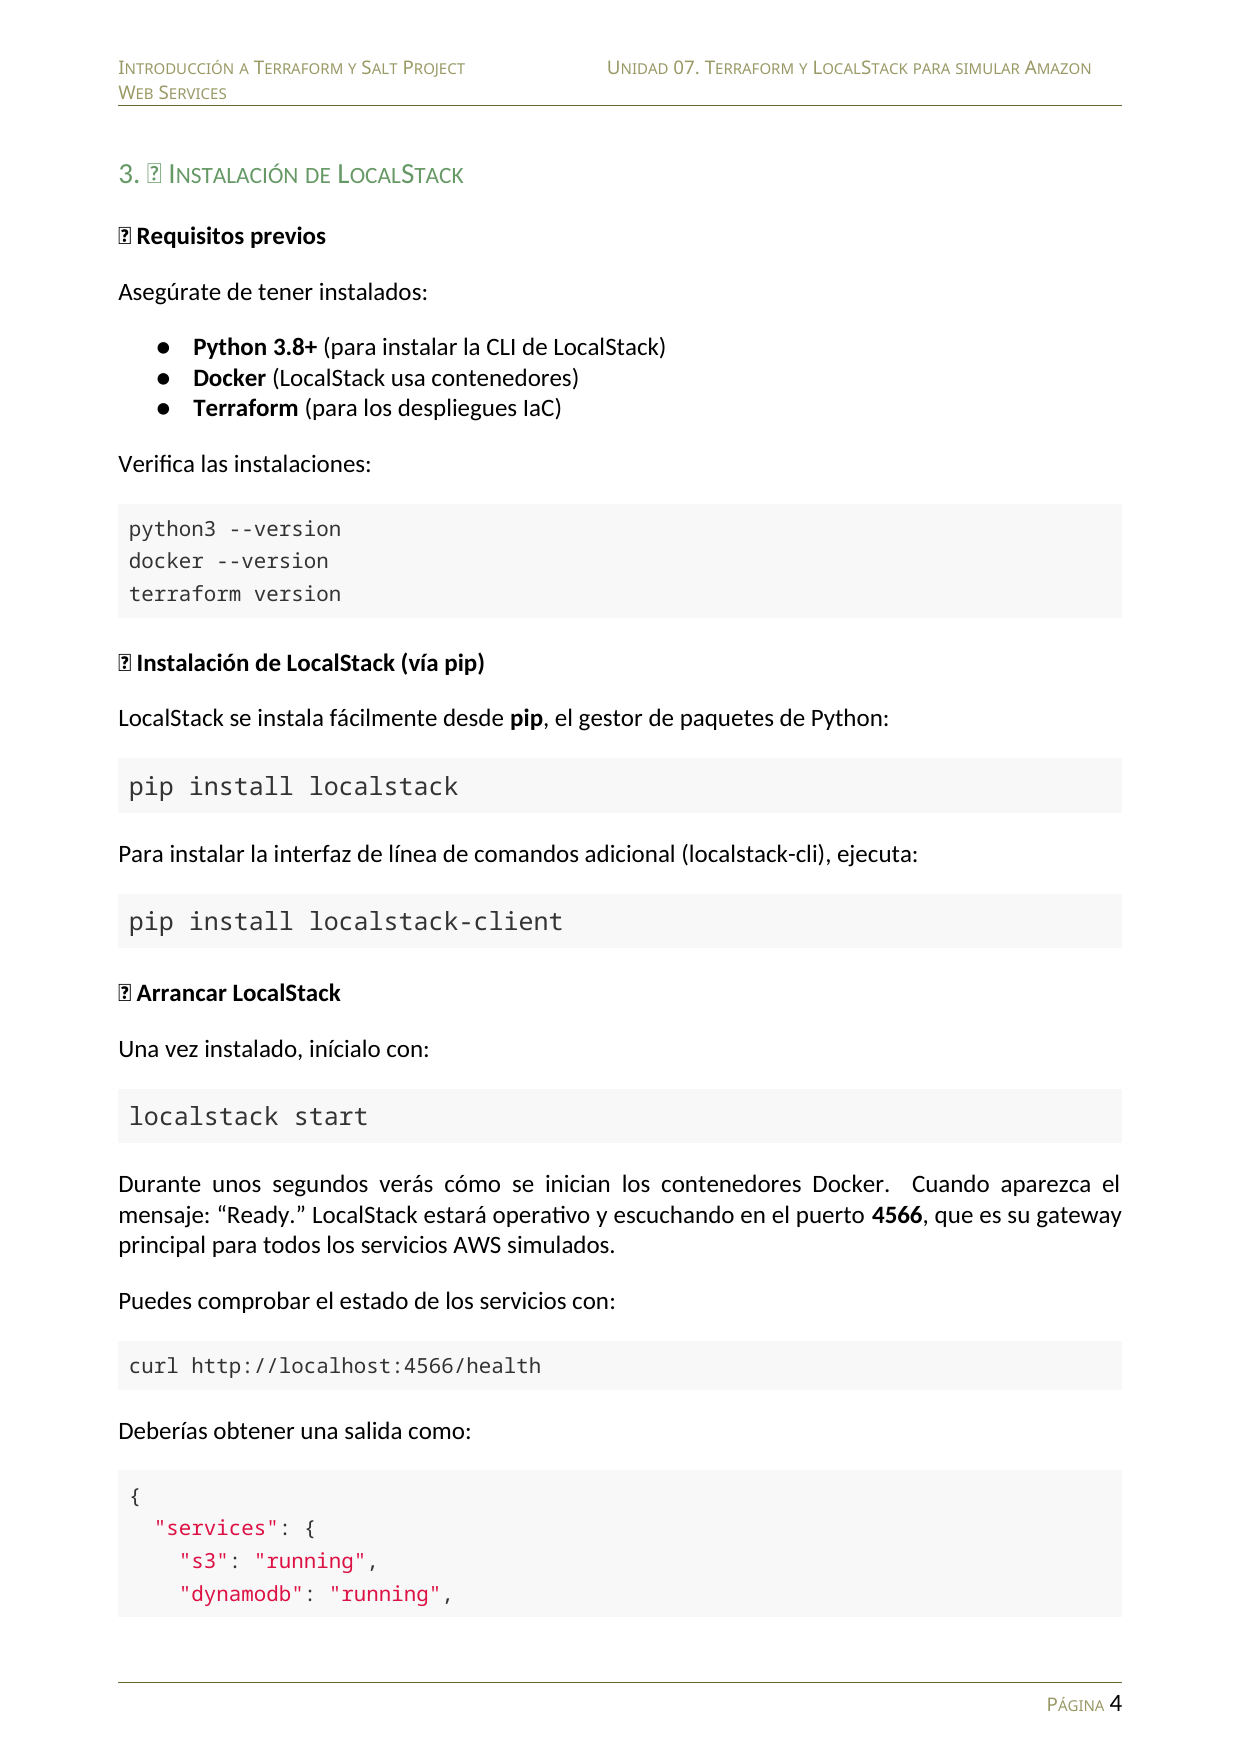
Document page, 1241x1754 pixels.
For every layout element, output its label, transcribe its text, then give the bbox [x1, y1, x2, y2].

text Una vez instalado, inícialo con: [118, 1033, 1122, 1064]
text 🔹 Requisitos previos [118, 220, 1122, 251]
text Deberías obtener una salida como: [118, 1415, 1122, 1445]
text 🔹 Arrancar LocalStack [118, 978, 1122, 1008]
table_header python3 --version docker --version terraform version [118, 504, 1122, 618]
text Verifica las instalaciones: [118, 448, 1122, 478]
table_header pip install localstack [118, 758, 1122, 813]
text Puedes comprobar el estado de los servicios con: [118, 1285, 1122, 1316]
list Docker (LocalStack usa contenedores) [156, 362, 1122, 392]
text Asegúrate de tener instalados: [118, 276, 1122, 306]
text Durante unos segundos verás cómo se inician los contenedores Docker. Cuando aparezca el mensaje: “Ready.” LocalStack estará operativo y escuchando en el puerto 4566, que es su gateway principal para todos los servicios AWS simulados. [118, 1168, 1122, 1260]
text Para instalar la interfaz de línea de comandos adicional (localstack-cli), ejecuta: [118, 838, 1122, 868]
list Terraform (para los despliegues IaC) [156, 392, 1122, 423]
table_header { "services": { "s3": "running", "dynamodb": "running", [118, 1470, 1122, 1617]
text 🔹 Instalación de LocalStack (vía pip) [118, 647, 1122, 678]
list Python 3.8+ (para instalar la CLI de LocalStack) [156, 331, 1122, 362]
table_header curl http://localhost:4566/health [118, 1341, 1122, 1390]
table_header localstack start [118, 1089, 1122, 1143]
table_header pip install localstack-client [118, 894, 1122, 948]
subtitle 3. 🧰 Instalación de LocalStack [118, 156, 1122, 191]
text LocalStack se instala fácilmente desde pip, el gestor de paquetes de Python: [118, 703, 1122, 733]
